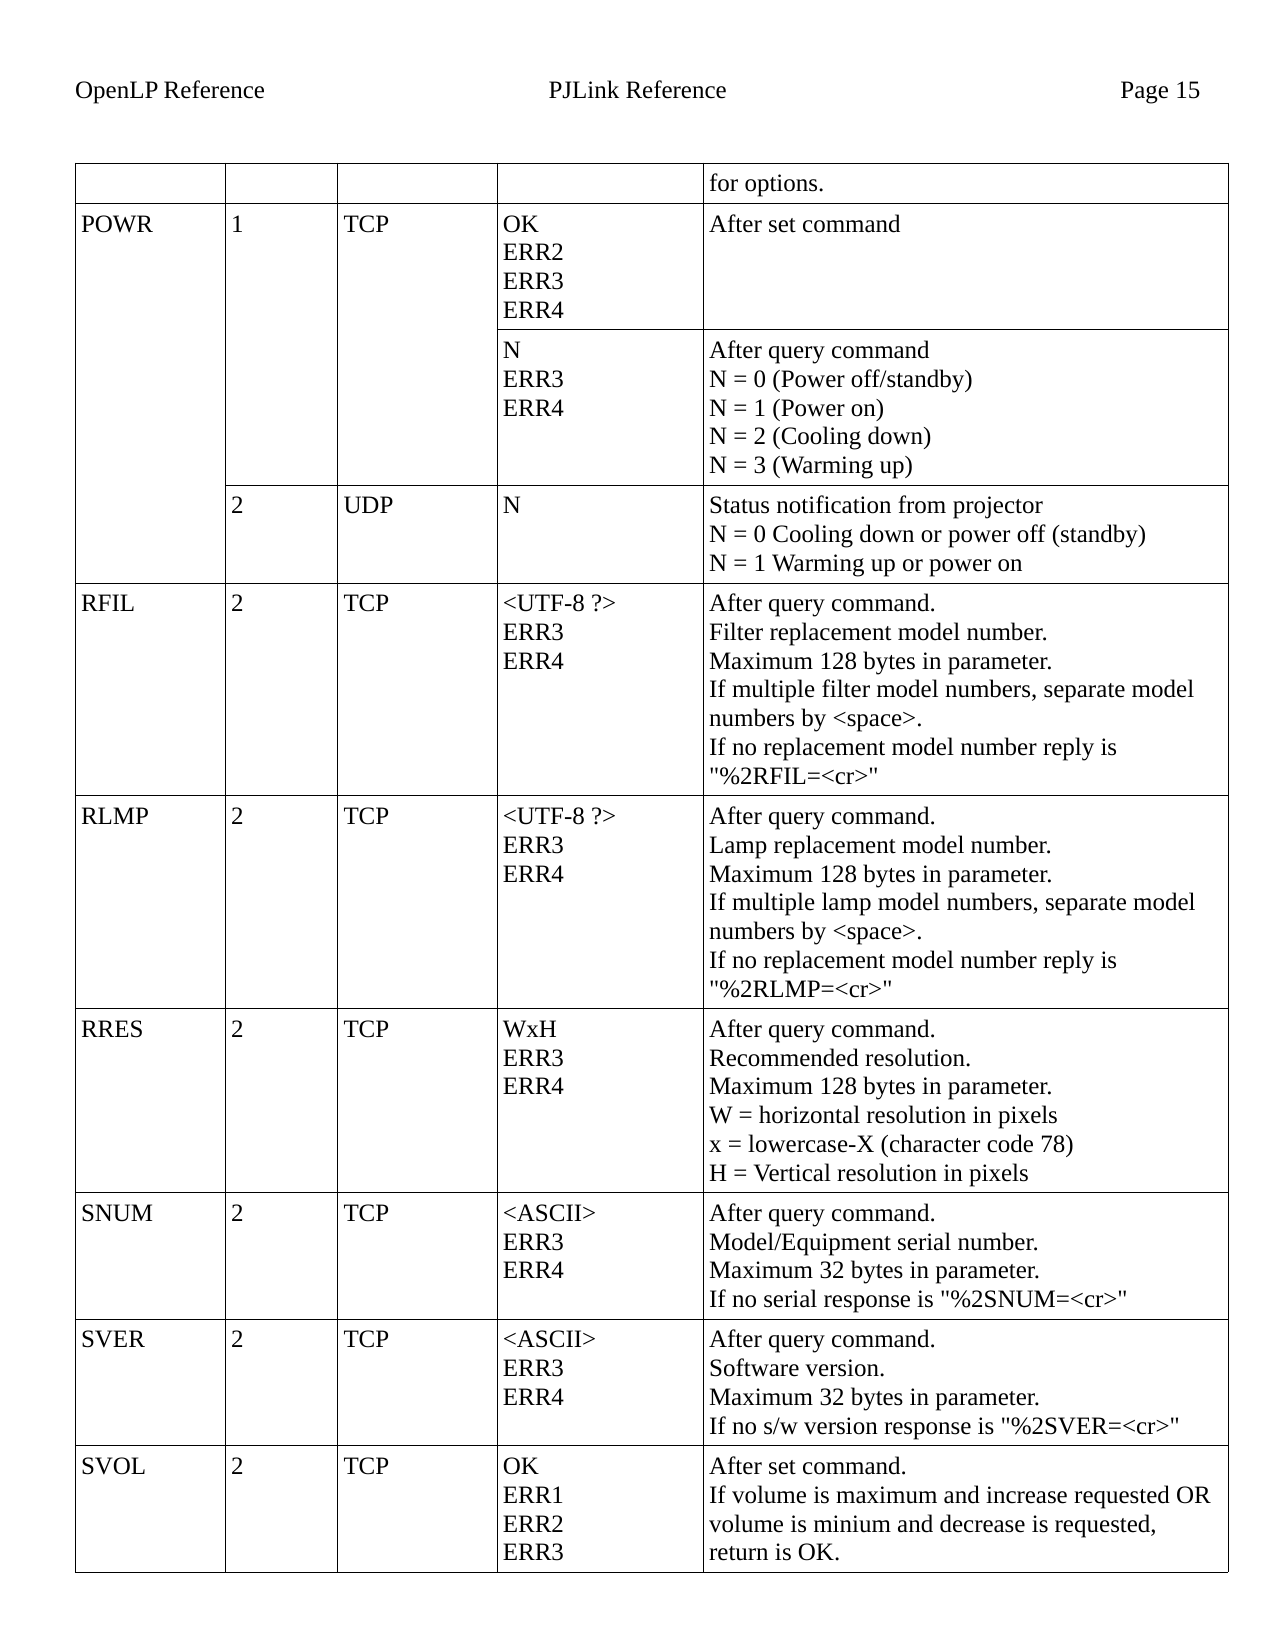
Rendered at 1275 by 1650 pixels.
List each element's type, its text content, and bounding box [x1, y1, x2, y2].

table_cell <UTF-8 ?> ERR3 ERR4 [498, 796, 703, 1008]
table_cell 2 [226, 1446, 337, 1572]
table_cell SNUM [76, 1193, 225, 1319]
table_cell TCP [338, 204, 497, 485]
table_cell After query command. Lamp replacement model number. Maximum 128 bytes in parameter. If multiple lamp model numbers, separate model numbers by <space>. If no replacement model number reply is "%2RLMP=<cr>" [704, 796, 1228, 1008]
table_cell <UTF-8 ?> ERR3 ERR4 [498, 584, 703, 795]
table_cell After query command. Recommended resolution. Maximum 128 bytes in parameter. W = horizontal resolution in pixels x = lowercase-X (character code 78) H = Vertical resolution in pixels [704, 1009, 1228, 1192]
table_cell RFIL [76, 584, 225, 795]
table_cell 2 [226, 1320, 337, 1445]
table_cell WxH ERR3 ERR4 [498, 1009, 703, 1192]
table_cell TCP [338, 1193, 497, 1319]
table_cell [76, 164, 225, 203]
table_cell TCP [338, 1320, 497, 1445]
table_cell TCP [338, 1009, 497, 1192]
table_cell 2 [226, 1193, 337, 1319]
table_cell RRES [76, 1009, 225, 1192]
table_cell After set command [704, 204, 1228, 329]
table_cell After query command N = 0 (Power off/standby) N = 1 (Power on) N = 2 (Cooling down) N = 3 (Warming up) [704, 330, 1228, 485]
table_cell TCP [338, 796, 497, 1008]
table_cell After query command. Model/Equipment serial number. Maximum 32 bytes in parameter. If no serial response is "%2SNUM=<cr>" [704, 1193, 1228, 1319]
table_cell N ERR3 ERR4 [498, 330, 703, 485]
table_cell [338, 164, 497, 203]
table_cell OK ERR2 ERR3 ERR4 [498, 204, 703, 329]
table_cell UDP [338, 486, 497, 582]
table_cell TCP [338, 1446, 497, 1572]
table_cell [498, 164, 703, 203]
table_cell After query command. Filter replacement model number. Maximum 128 bytes in parameter. If multiple filter model numbers, separate model numbers by <space>. If no replacement model number reply is "%2RFIL=<cr>" [704, 584, 1228, 795]
table_cell After set command. If volume is maximum and increase requested OR volume is minium and decrease is requested, return is OK. [704, 1446, 1228, 1572]
table_cell After query command. Software version. Maximum 32 bytes in parameter. If no s/w version response is "%2SVER=<cr>" [704, 1320, 1228, 1445]
table_cell POWR [76, 204, 225, 582]
table_cell RLMP [76, 796, 225, 1008]
table_cell 1 [226, 204, 337, 485]
table_cell [226, 164, 337, 203]
table_cell SVOL [76, 1446, 225, 1572]
table_cell 2 [226, 486, 337, 582]
table_cell <ASCII> ERR3 ERR4 [498, 1320, 703, 1445]
table_cell TCP [338, 584, 497, 795]
table_cell SVER [76, 1320, 225, 1445]
table_cell Status notification from projector N = 0 Cooling down or power off (standby) N = 1 Warming up or power on [704, 486, 1228, 582]
table_cell 2 [226, 796, 337, 1008]
table_cell 2 [226, 1009, 337, 1192]
table_cell OK ERR1 ERR2 ERR3 [498, 1446, 703, 1572]
table_cell <ASCII> ERR3 ERR4 [498, 1193, 703, 1319]
table_cell 2 [226, 584, 337, 795]
table_cell for options. [704, 164, 1228, 203]
table_cell N [498, 486, 703, 582]
